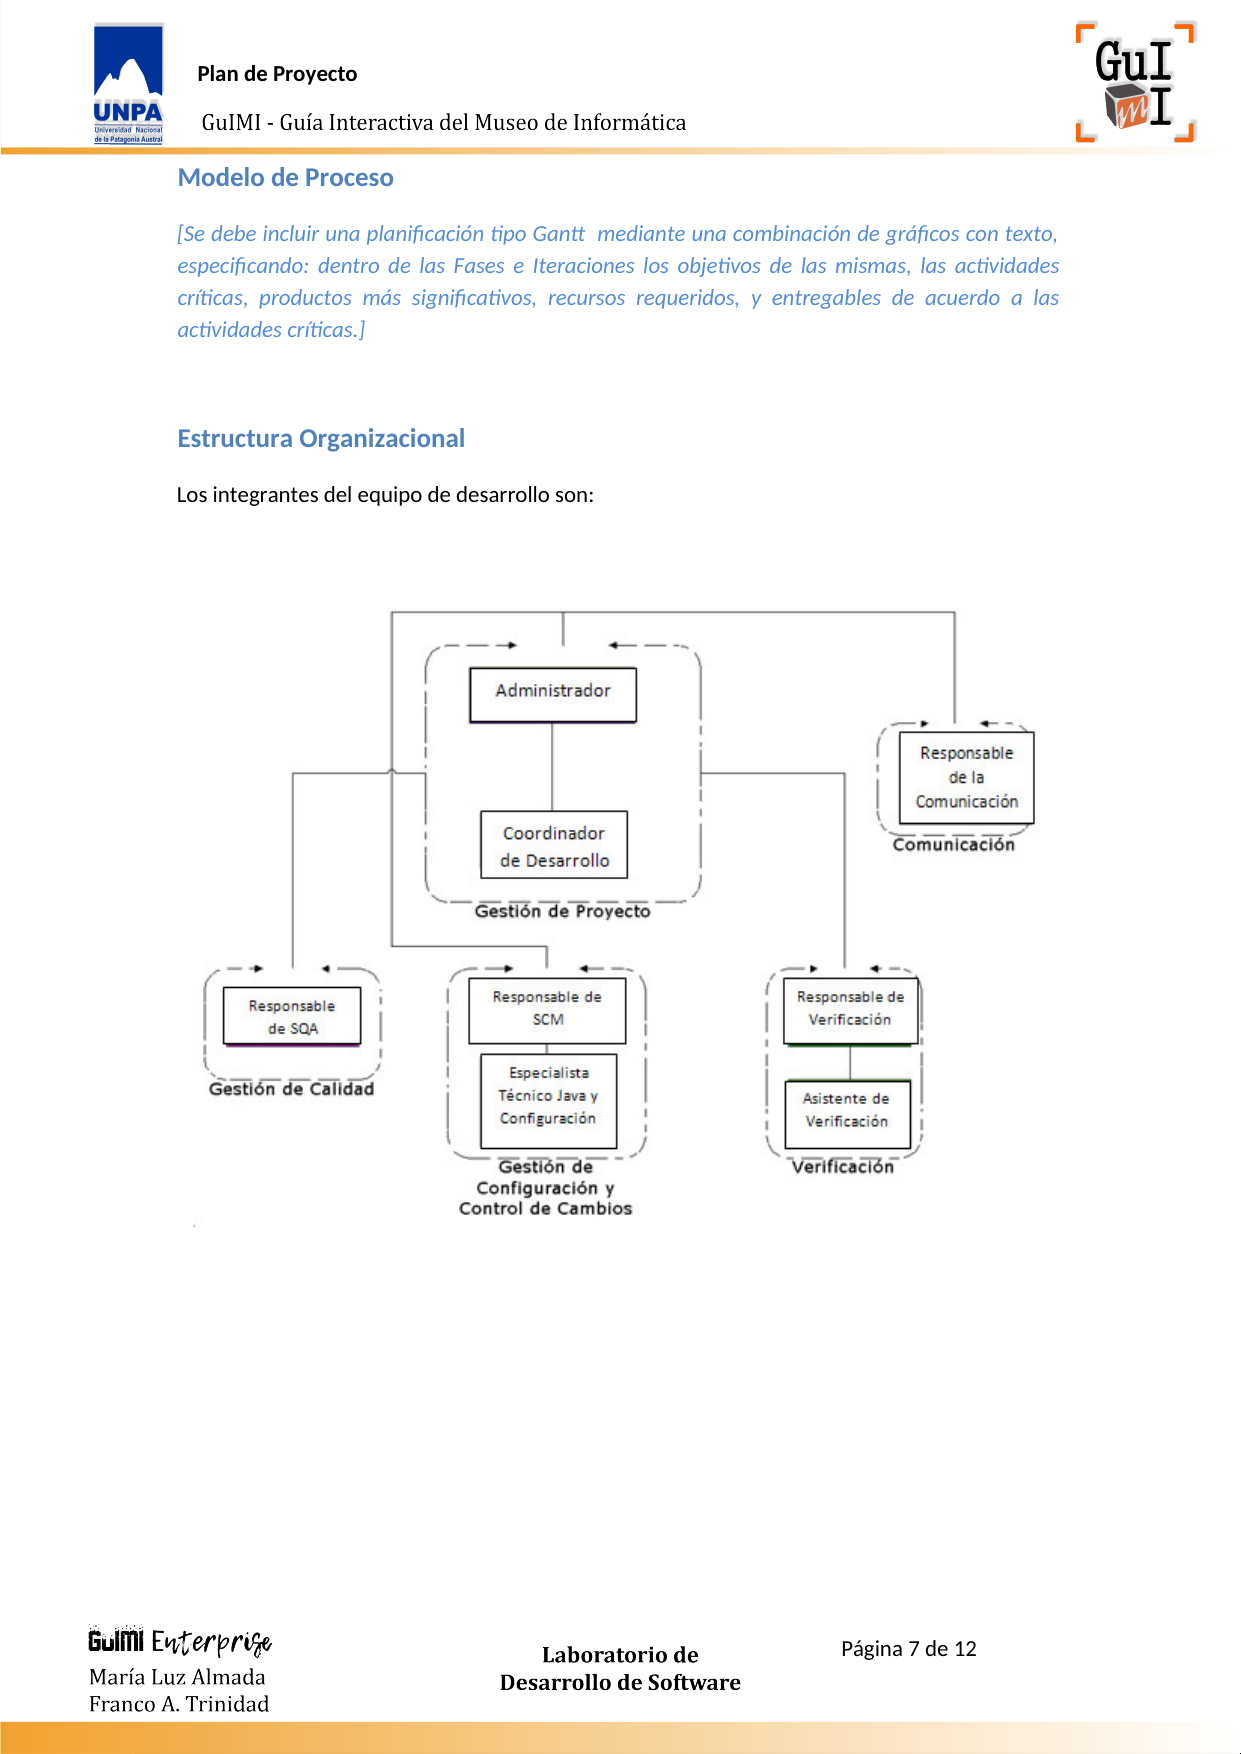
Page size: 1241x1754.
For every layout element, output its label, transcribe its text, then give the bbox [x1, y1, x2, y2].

text Los integrantes del equipo de desarrollo son: [177, 480, 1063, 508]
text Estructura Organizacional [177, 421, 1063, 454]
picture [193, 595, 1047, 1227]
text [Se debe incluir una planificación tipo Gantt mediante una combinación de gráficos con texto, especificando: dentro de las Fases e Iteraciones los objetivos de las mismas, las actividades críticas, productos más significativos, recursos requeridos, y entregables de acuerdo a las actividades críticas.] [177, 219, 1063, 343]
picture [0, 0, 1241, 155]
picture [0, 1613, 1241, 1754]
text Modelo de Proceso [177, 160, 1063, 193]
